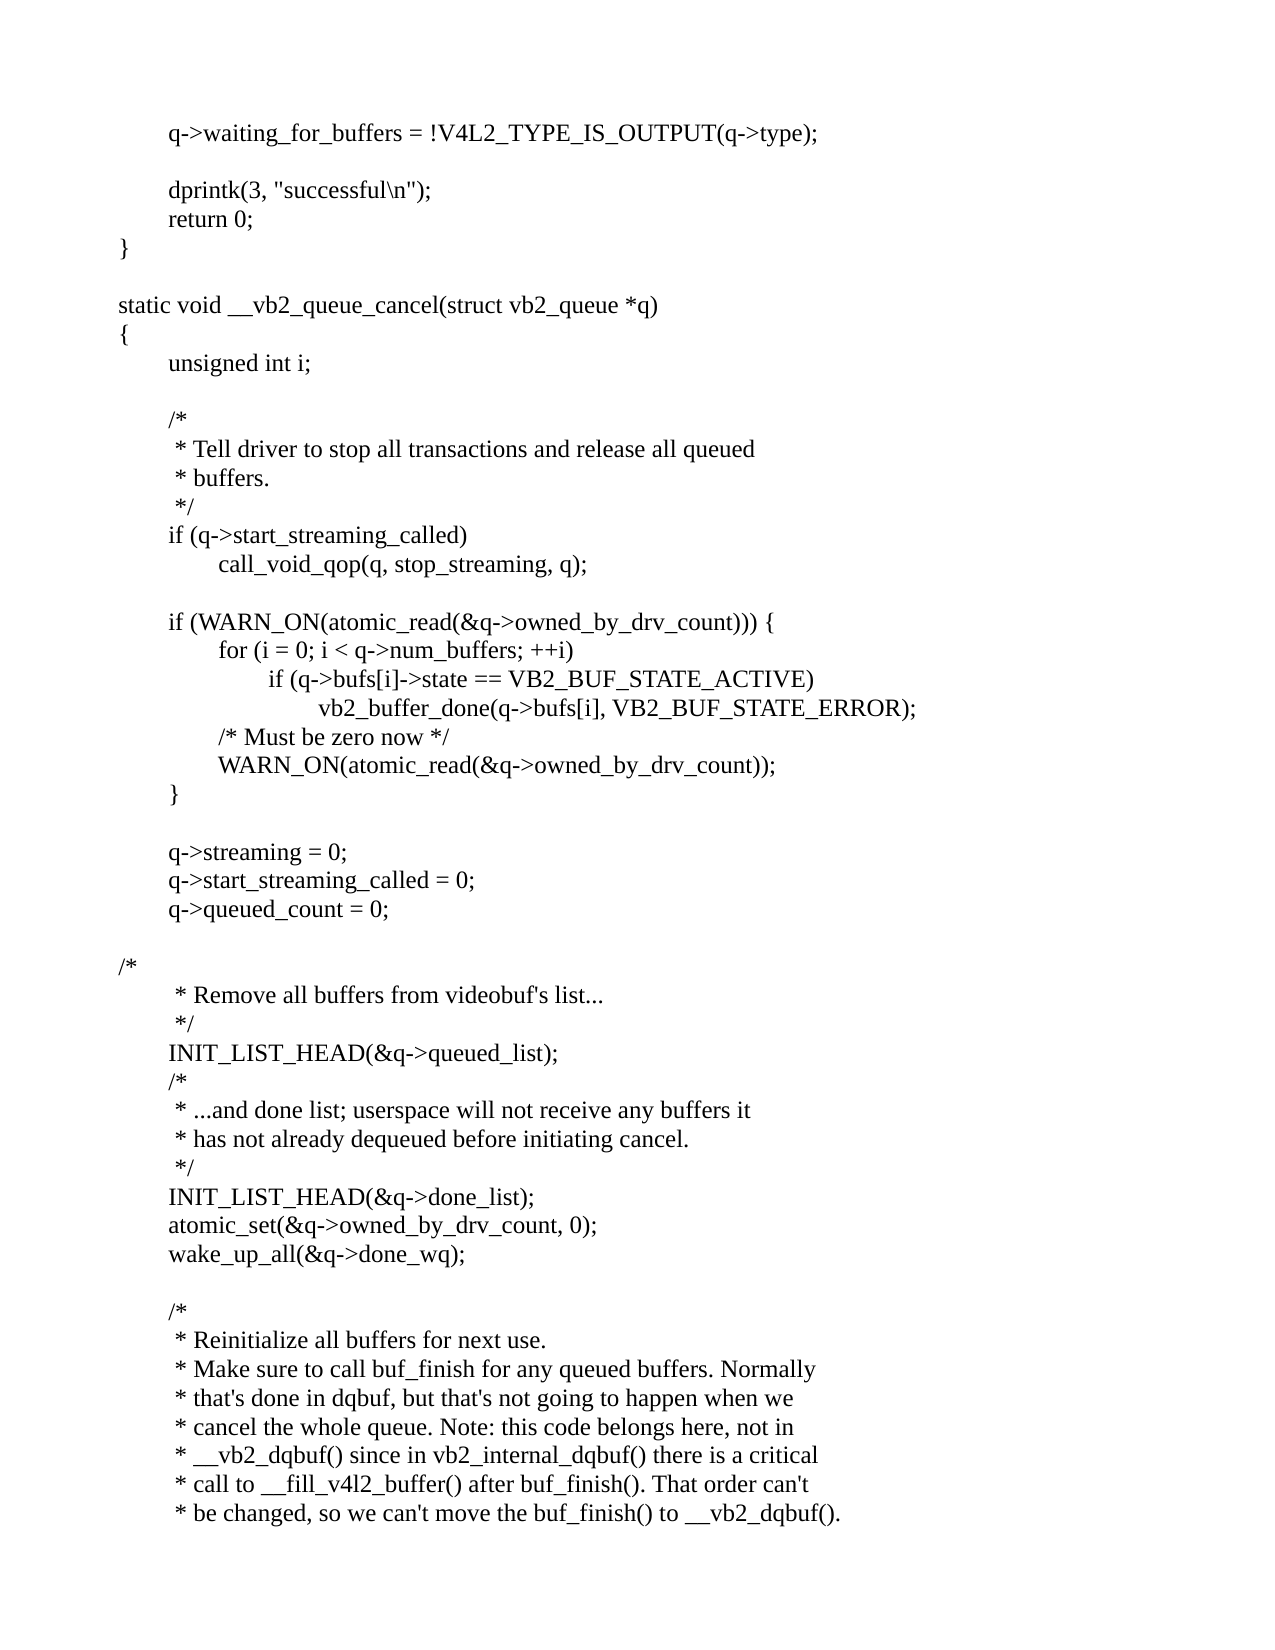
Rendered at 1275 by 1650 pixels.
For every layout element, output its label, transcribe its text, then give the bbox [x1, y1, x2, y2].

text * buffers. [118, 463, 1157, 492]
text dprintk(3, "successful\n"); [118, 176, 1157, 204]
text * call to __fill_v4l2_buffer() after buf_finish(). That order can't [118, 1469, 1157, 1498]
text * cancel the whole queue. Note: this code belongs here, not in [118, 1412, 1157, 1441]
text wake_up_all(&q->done_wq); [118, 1239, 1157, 1268]
text if (q->start_streaming_called) [118, 521, 1157, 549]
text * __vb2_dqbuf() since in vb2_internal_dqbuf() there is a critical [118, 1441, 1157, 1469]
text /* [118, 952, 1157, 981]
text call_void_qop(q, stop_streaming, q); [118, 549, 1157, 578]
text vb2_buffer_done(q->bufs[i], VB2_BUF_STATE_ERROR); [118, 693, 1157, 722]
text * Make sure to call buf_finish for any queued buffers. Normally [118, 1354, 1157, 1383]
text * has not already dequeued before initiating cancel. [118, 1124, 1157, 1153]
text if (q->bufs[i]->state == VB2_BUF_STATE_ACTIVE) [118, 664, 1157, 693]
text /* [118, 1067, 1157, 1096]
text */ [118, 1153, 1157, 1182]
text unsigned int i; [118, 348, 1157, 377]
text * Reinitialize all buffers for next use. [118, 1326, 1157, 1354]
text q->start_streaming_called = 0; [118, 866, 1157, 894]
text WARN_ON(atomic_read(&q->owned_by_drv_count)); [118, 751, 1157, 779]
text /* [118, 406, 1157, 434]
text atomic_set(&q->owned_by_drv_count, 0); [118, 1211, 1157, 1239]
text q->streaming = 0; [118, 837, 1157, 866]
text INIT_LIST_HEAD(&q->done_list); [118, 1182, 1157, 1211]
text */ [118, 1009, 1157, 1038]
text */ [118, 492, 1157, 521]
text q->queued_count = 0; [118, 894, 1157, 923]
text /* Must be zero now */ [118, 722, 1157, 751]
text } [118, 779, 1157, 808]
text /* [118, 1297, 1157, 1326]
text } [118, 233, 1157, 262]
text q->waiting_for_buffers = !V4L2_TYPE_IS_OUTPUT(q->type); [118, 118, 1157, 147]
text * Remove all buffers from videobuf's list... [118, 981, 1157, 1009]
text for (i = 0; i < q->num_buffers; ++i) [118, 636, 1157, 664]
text * ...and done list; userspace will not receive any buffers it [118, 1096, 1157, 1124]
text return 0; [118, 204, 1157, 233]
text if (WARN_ON(atomic_read(&q->owned_by_drv_count))) { [118, 607, 1157, 636]
text * Tell driver to stop all transactions and release all queued [118, 434, 1157, 463]
text { [118, 319, 1157, 348]
text * be changed, so we can't move the buf_finish() to __vb2_dqbuf(). [118, 1498, 1157, 1527]
text INIT_LIST_HEAD(&q->queued_list); [118, 1038, 1157, 1067]
text * that's done in dqbuf, but that's not going to happen when we [118, 1383, 1157, 1412]
text static void __vb2_queue_cancel(struct vb2_queue *q) [118, 291, 1157, 319]
